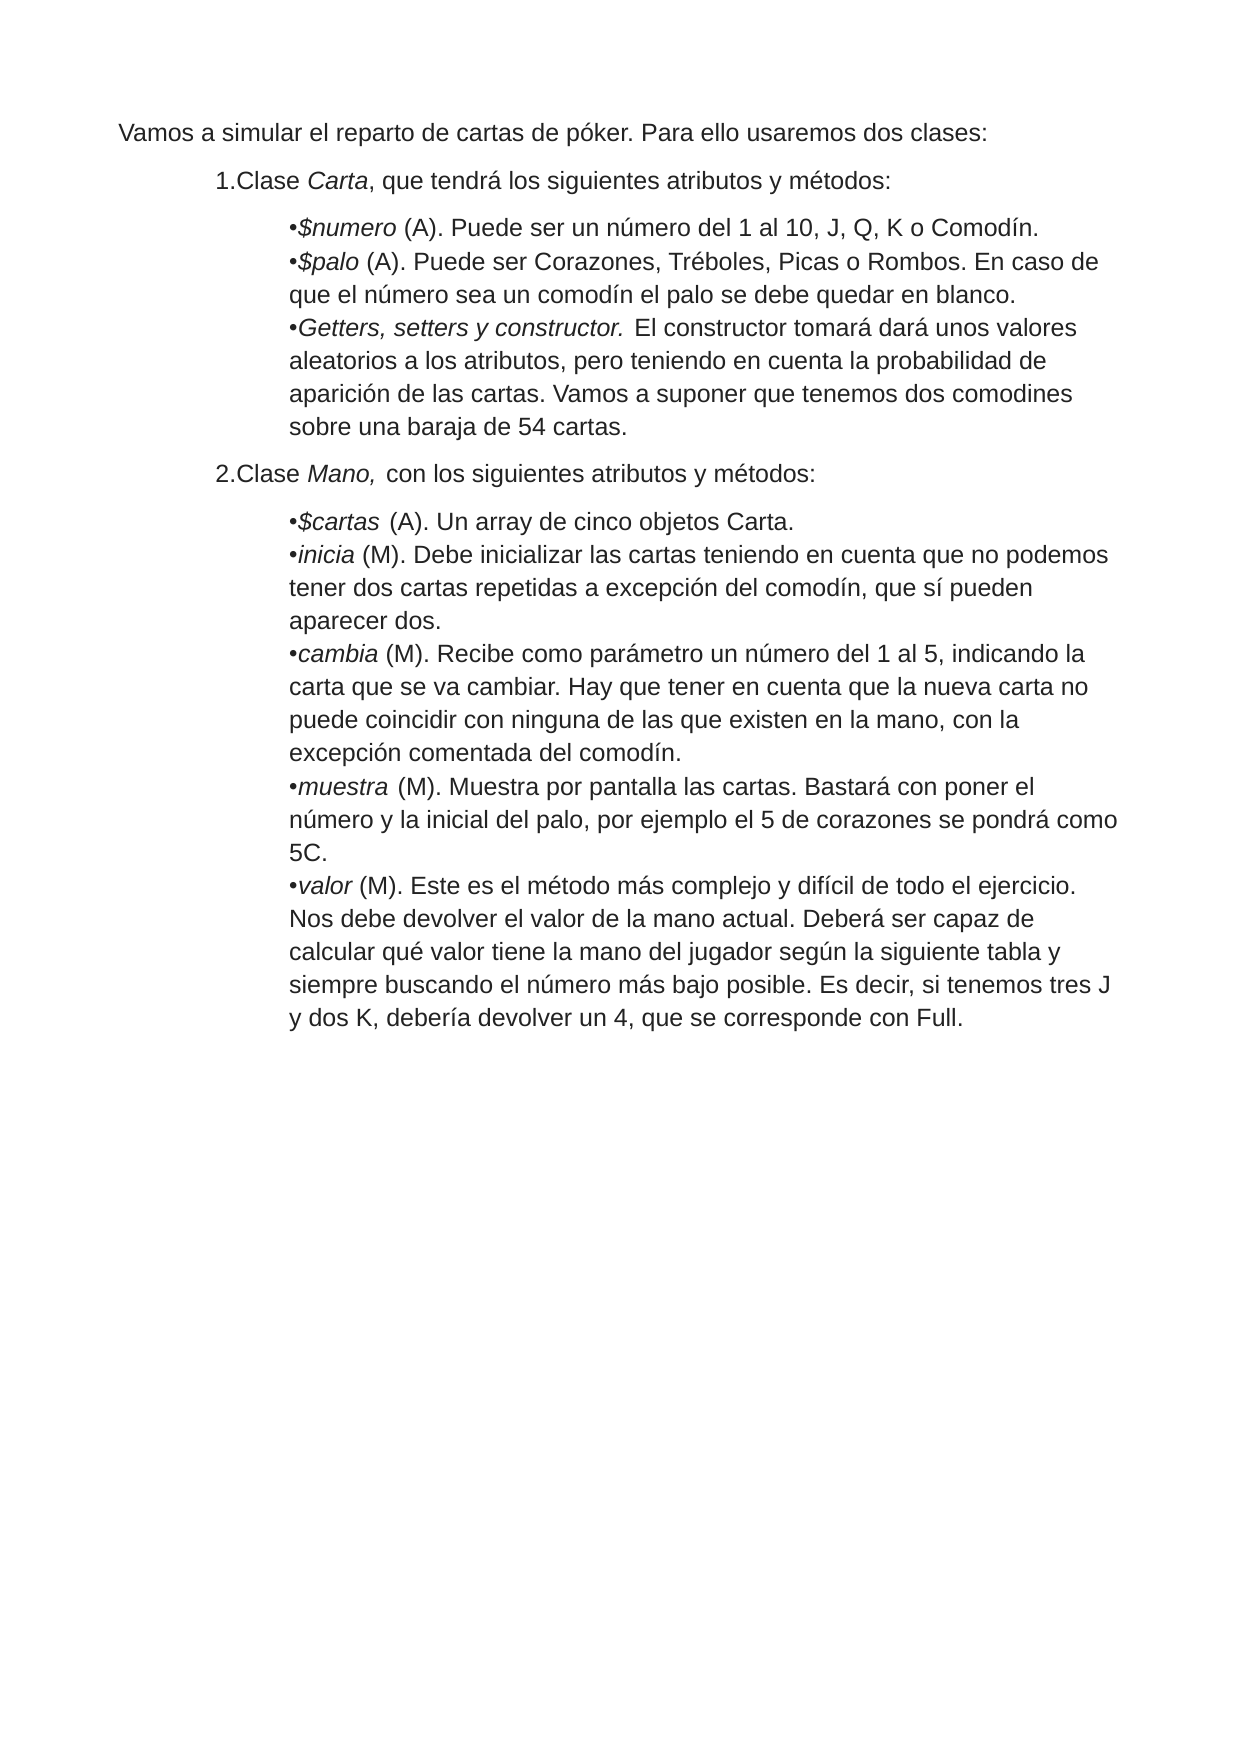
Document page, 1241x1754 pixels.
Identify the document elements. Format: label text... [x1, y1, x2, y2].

list $cartas (A). Un array de cinco objetos Carta. [142, 507, 1122, 536]
list Getters, setters y constructor. El constructor tomará dará unos valores aleatorios a los atributos, pero teniendo en cuenta la probabilidad de aparición de las cartas. Vamos a suponer que tenemos dos comodines sobre una baraja de 54 cartas. [142, 313, 1122, 441]
list Clase Carta, que tendrá los siguientes atributos y métodos: [142, 166, 1122, 194]
list $palo (A). Puede ser Corazones, Tréboles, Picas o Rombos. En caso de que el número sea un comodín el palo se debe quedar en blanco. [142, 246, 1122, 308]
list Clase Mano, con los siguientes atributos y métodos: [142, 459, 1122, 488]
list muestra (M). Muestra por pantalla las cartas. Bastará con poner el número y la inicial del palo, por ejemplo el 5 de corazones se pondrá como 5C. [142, 771, 1122, 866]
list inicia (M). Debe inicializar las cartas teniendo en cuenta que no podemos tener dos cartas repetidas a excepción del comodín, que sí pueden aparecer dos. [142, 540, 1122, 635]
list cambia (M). Recibe como parámetro un número del 1 al 5, indicando la carta que se va cambiar. Hay que tener en cuenta que la nueva carta no puede coincidir con ninguna de las que existen en la mano, con la excepción comentada del comodín. [142, 639, 1122, 767]
list valor (M). Este es el método más complejo y difícil de todo el ejercicio. Nos debe devolver el valor de la mano actual. Deberá ser capaz de calcular qué valor tiene la mano del jugador según la siguiente tabla y siempre buscando el número más bajo posible. Es decir, si tenemos tres J y dos K, debería devolver un 4, que se corresponde con Full. [142, 871, 1122, 1032]
list $numero (A). Puede ser un número del 1 al 10, J, Q, K o Comodín. [142, 213, 1122, 242]
text Vamos a simular el reparto de cartas de póker. Para ello usaremos dos clases: [118, 118, 1122, 147]
